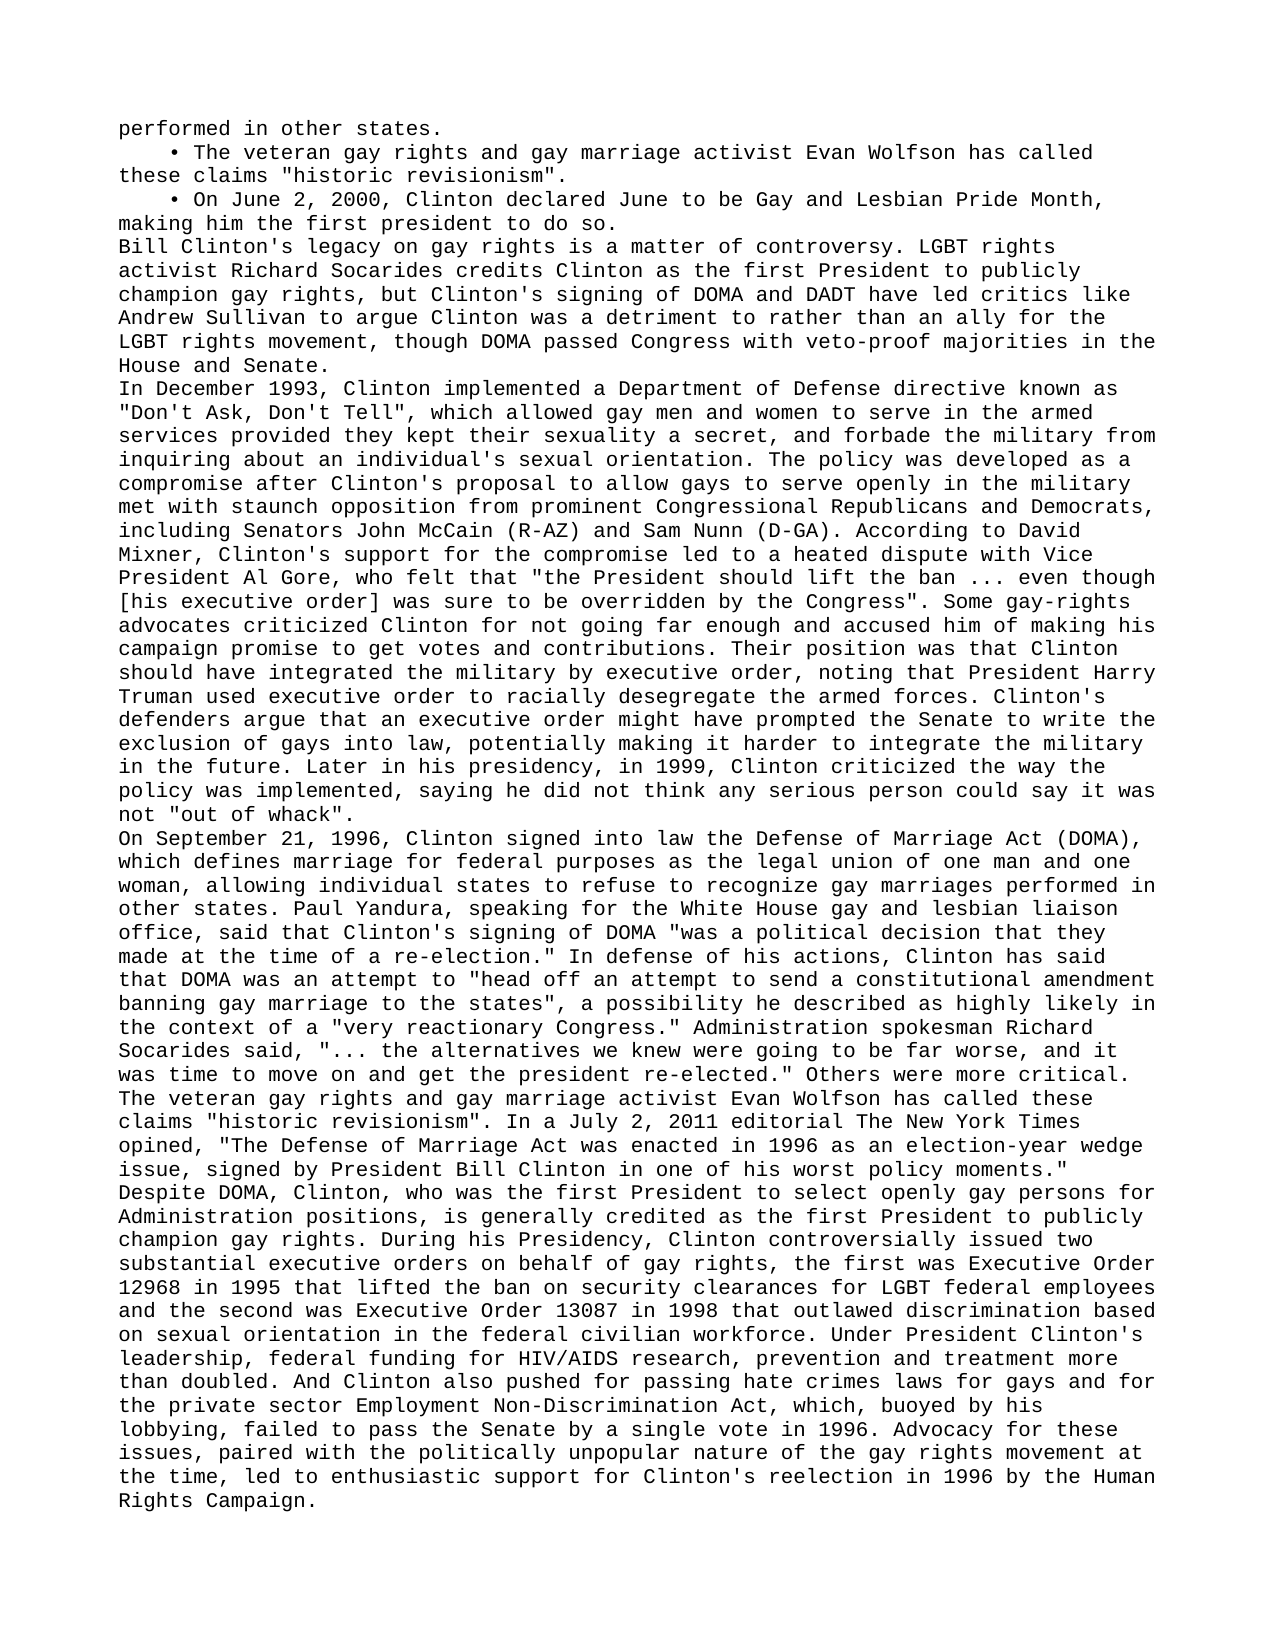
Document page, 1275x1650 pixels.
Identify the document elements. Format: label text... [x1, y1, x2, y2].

text Despite DOMA, Clinton, who was the first President to select openly gay persons for Administration positions, is generally credited as the first President to publicly champion gay rights. During his Presidency, Clinton controversially issued two substantial executive orders on behalf of gay rights, the first was Executive Order 12968 in 1995 that lifted the ban on security clearances for LGBT federal employees and the second was Executive Order 13087 in 1998 that outlawed discrimination based on sexual orientation in the federal civilian workforce. Under President Clinton's leadership, federal funding for HIV/AIDS research, prevention and treatment more than doubled. And Clinton also pushed for passing hate crimes laws for gays and for the private sector Employment Non-Discrimination Act, which, buoyed by his lobbying, failed to pass the Senate by a single vote in 1996. Advocacy for these issues, paired with the politically unpopular nature of the gay rights movement at the time, led to enthusiastic support for Clinton's reelection in 1996 by the Human Rights Campaign. [118, 1182, 1157, 1513]
text In December 1993, Clinton implemented a Department of Defense directive known as "Don't Ask, Don't Tell", which allowed gay men and women to serve in the armed services provided they kept their sexuality a secret, and forbade the military from inquiring about an individual's sexual orientation. The policy was developed as a compromise after Clinton's proposal to allow gays to serve openly in the military met with staunch opposition from prominent Congressional Republicans and Democrats, including Senators John McCain (R-AZ) and Sam Nunn (D-GA). According to David Mixner, Clinton's support for the compromise led to a heated dispute with Vice President Al Gore, who felt that "the President should lift the ban ... even though [his executive order] was sure to be overridden by the Congress". Some gay-rights advocates criticized Clinton for not going far enough and accused him of making his campaign promise to get votes and contributions. Their position was that Clinton should have integrated the military by executive order, noting that President Harry Truman used executive order to racially desegregate the armed forces. Clinton's defenders argue that an executive order might have prompted the Senate to write the exclusion of gays into law, potentially making it harder to integrate the military in the future. Later in his presidency, in 1999, Clinton criticized the way the policy was implemented, saying he did not think any serious person could say it was not "out of whack". [118, 378, 1157, 827]
text Bill Clinton's legacy on gay rights is a matter of controversy. LGBT rights activist Richard Socarides credits Clinton as the first President to publicly champion gay rights, but Clinton's signing of DOMA and DADT have led critics like Andrew Sullivan to argue Clinton was a detriment to rather than an ally for the LGBT rights movement, though DOMA passed Congress with veto-proof majorities in the House and Senate. [118, 236, 1157, 378]
text • On June 2, 2000, Clinton declared June to be Gay and Lesbian Pride Month, making him the first president to do so. [118, 189, 1157, 236]
text performed in other states. [118, 118, 1157, 142]
text • The veteran gay rights and gay marriage activist Evan Wolfson has called these claims "historic revisionism". [118, 142, 1157, 189]
text On September 21, 1996, Clinton signed into law the Defense of Marriage Act (DOMA), which defines marriage for federal purposes as the legal union of one man and one woman, allowing individual states to refuse to recognize gay marriages performed in other states. Paul Yandura, speaking for the White House gay and lesbian liaison office, said that Clinton's signing of DOMA "was a political decision that they made at the time of a re-election." In defense of his actions, Clinton has said that DOMA was an attempt to "head off an attempt to send a constitutional amendment banning gay marriage to the states", a possibility he described as highly likely in the context of a "very reactionary Congress." Administration spokesman Richard Socarides said, "... the alternatives we knew were going to be far worse, and it was time to move on and get the president re-elected." Others were more critical. The veteran gay rights and gay marriage activist Evan Wolfson has called these claims "historic revisionism". In a July 2, 2011 editorial The New York Times opined, "The Defense of Marriage Act was enacted in 1996 as an election-year wedge issue, signed by President Bill Clinton in one of his worst policy moments." [118, 827, 1157, 1182]
